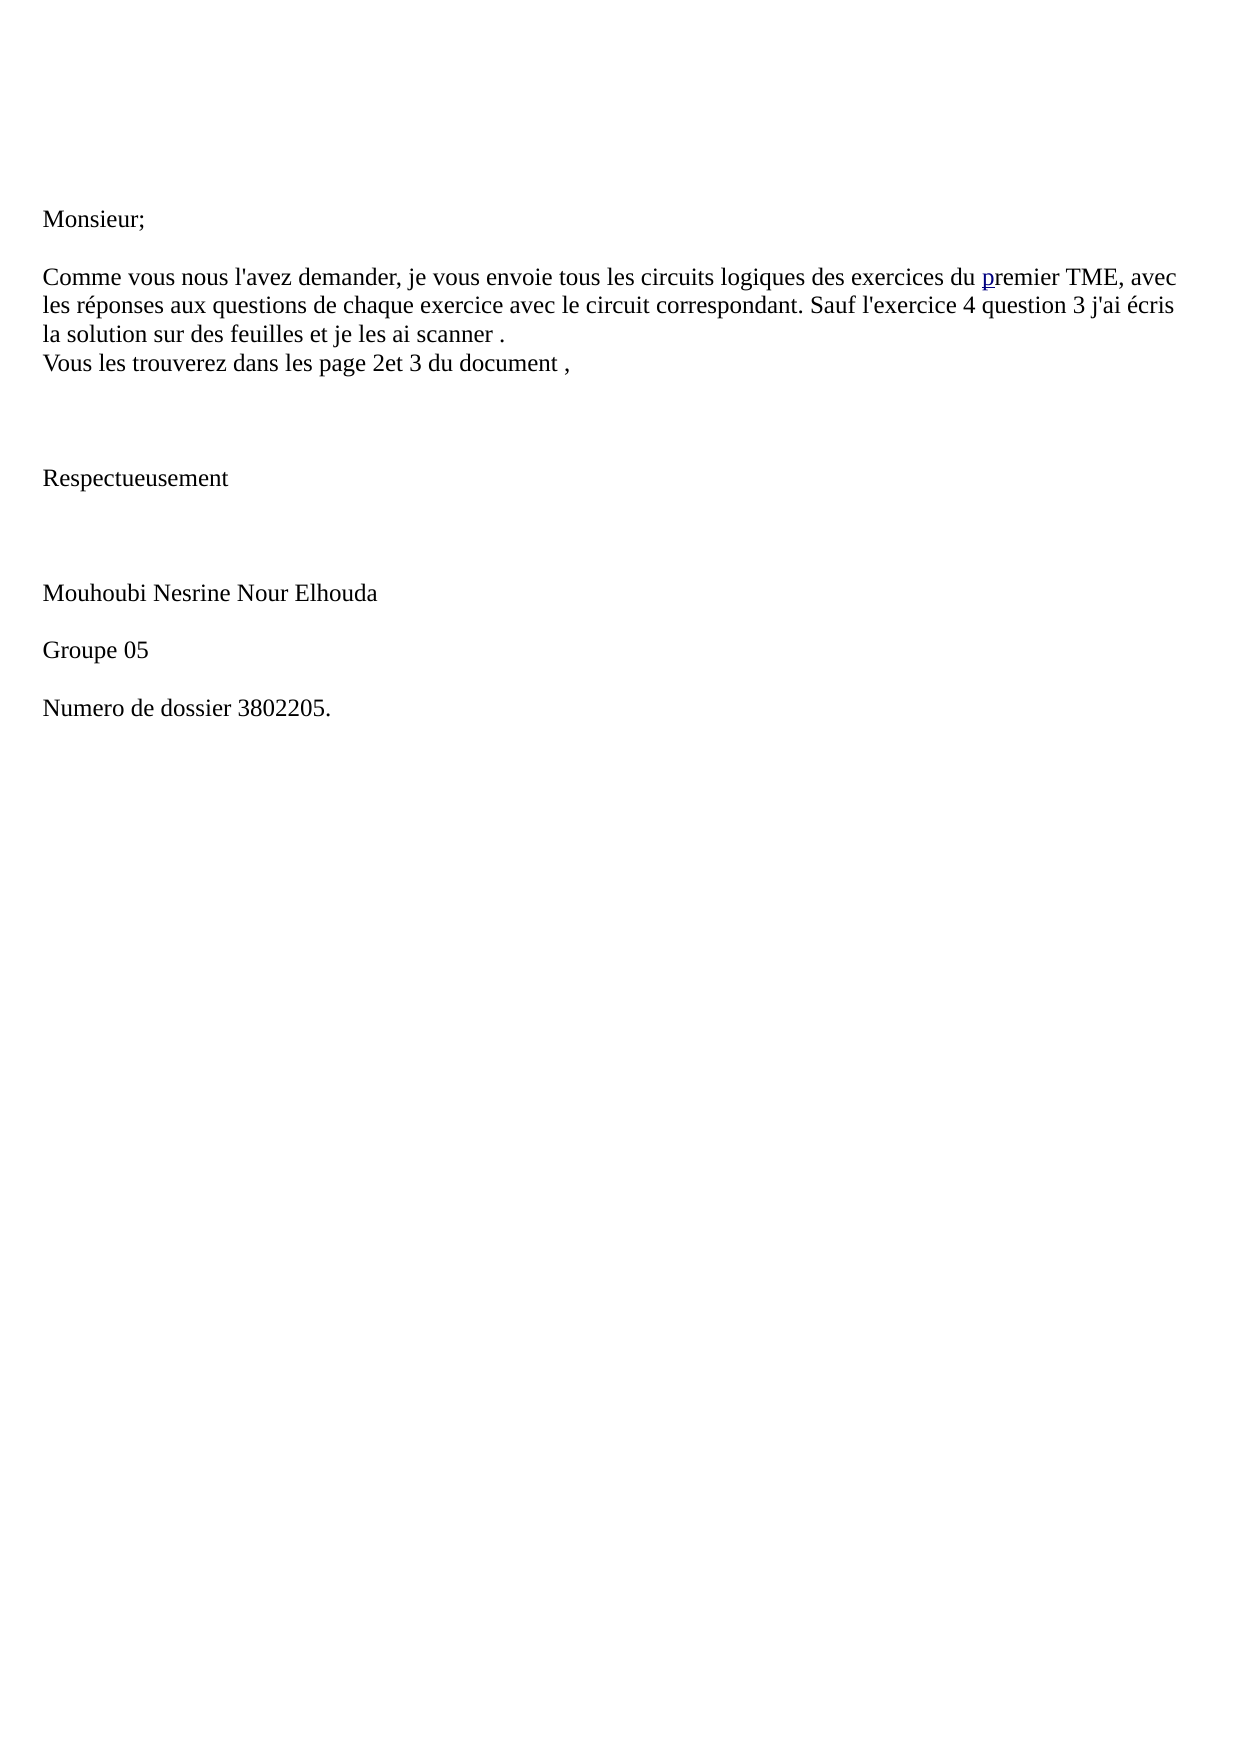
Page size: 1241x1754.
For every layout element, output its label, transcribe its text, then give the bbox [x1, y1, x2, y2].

text Vous les trouverez dans les page 2et 3 du document , Respectueusement Mouhoubi Nesrine Nour Elhouda Groupe 05 Numero de dossier 3802205. [42, 348, 1194, 722]
text Monsieur; Comme vous nous l'avez demander, je vous envoie tous les circuits logiques des exercices du premier TME, avec les réponses aux questions de chaque exercice avec le circuit correspondant. Sauf l'exercice 4 question 3 j'ai écris la solution sur des feuilles et je les ai scanner . [42, 204, 1194, 348]
